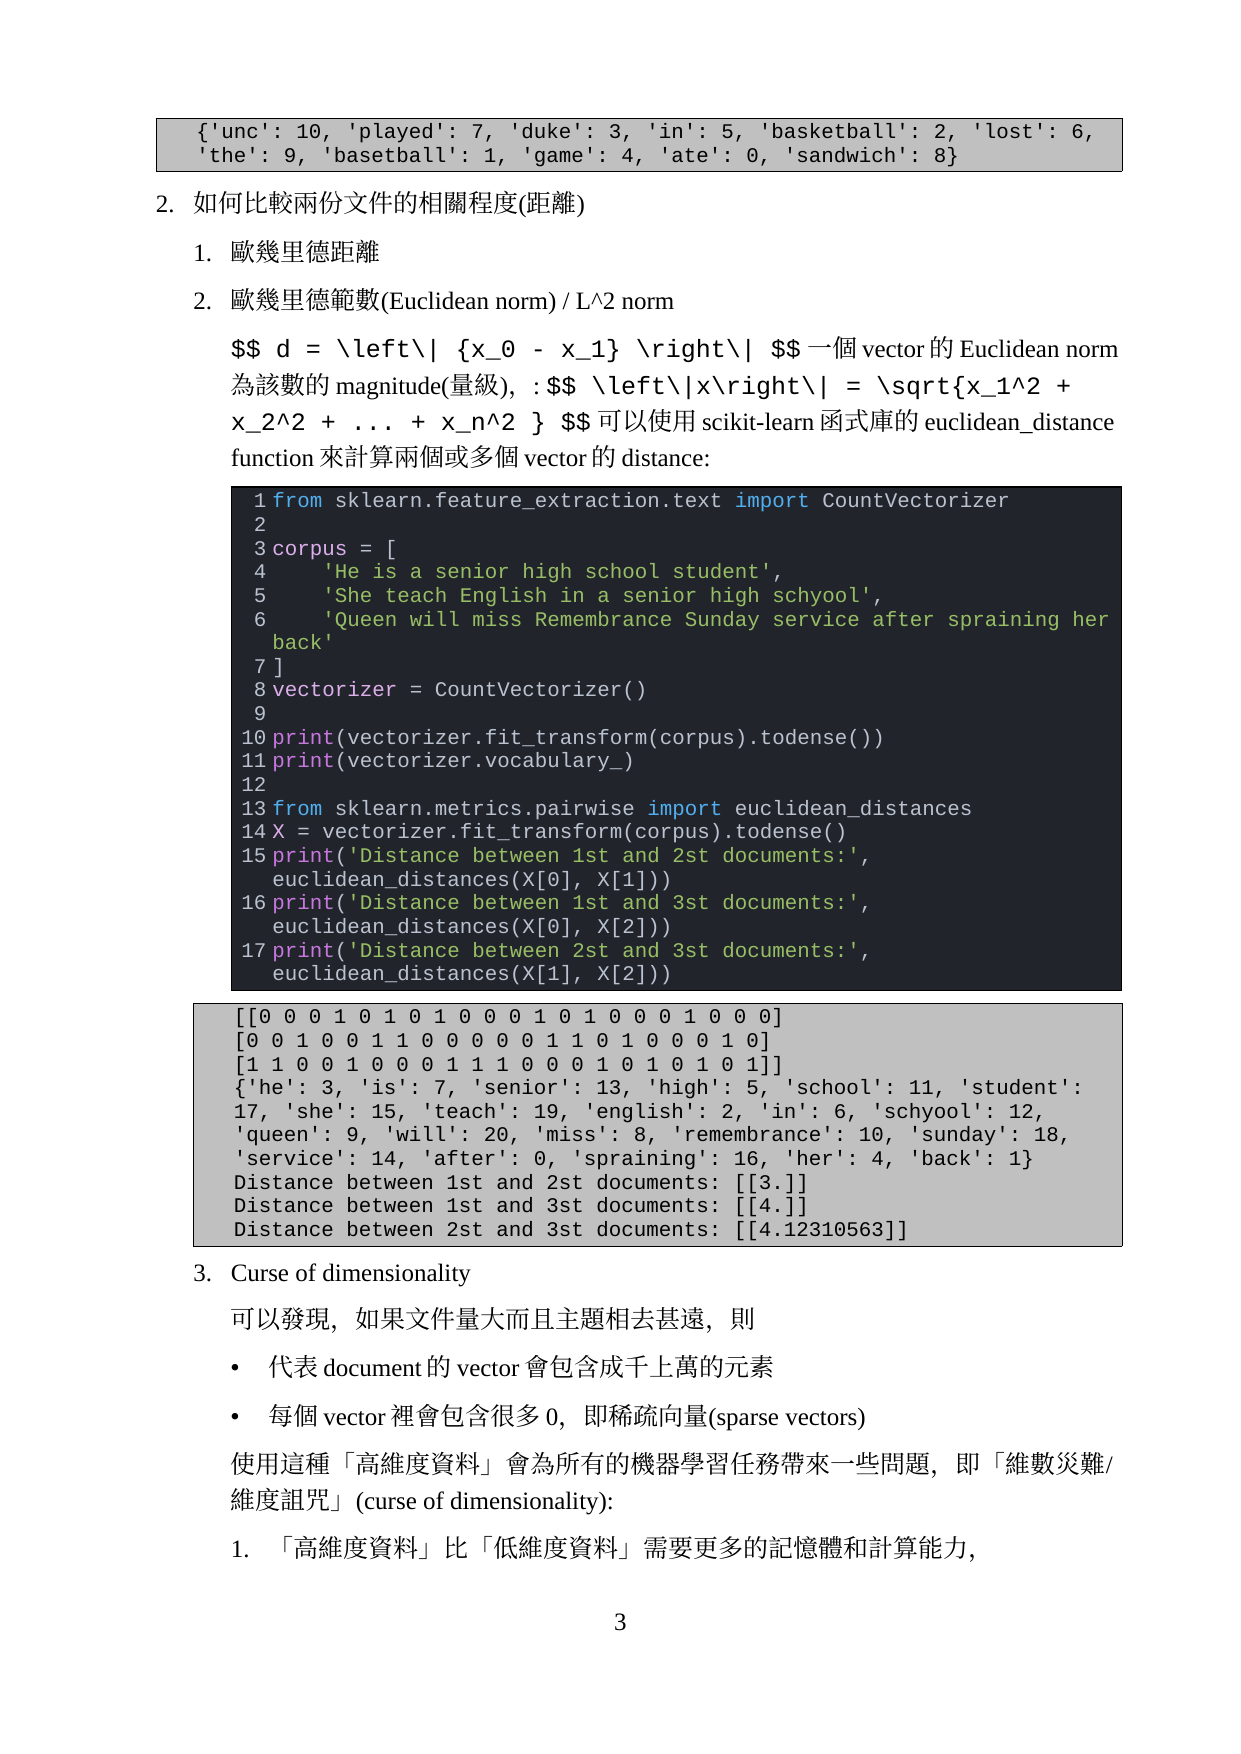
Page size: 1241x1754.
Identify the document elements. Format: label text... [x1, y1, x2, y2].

list 歐幾里德範數(Euclidean norm) / L^2 norm [193, 281, 1122, 317]
list Curse of dimensionality [193, 1258, 1122, 1287]
list ] [232, 652, 1121, 676]
list print('Distance between 2st and 3st documents:', euclidean_distances(X[1], X[2])) [232, 936, 1121, 990]
list Distance between 1st and 2st documents: [[3.]] [194, 1169, 1122, 1192]
list {'he': 3, 'is': 7, 'senior': 13, 'high': 5, 'school': 11, 'student': 17, 'she': 15, 'teach': 19, 'english': 2, 'in': 6, 'schyool': 12, 'queen': 9, 'will': 20, 'miss': 8, 'remembrance': 10, 'sunday': 18, 'service': 14, 'after': 0, 'spraining': 16, 'her': 4, 'back': 1} [194, 1074, 1122, 1169]
list 「高維度資料」比「低維度資料」需要更多的記憶體和計算能力， [231, 1529, 1122, 1565]
list 可以發現，如果文件量大而且主題相去甚遠，則 [193, 1299, 1122, 1335]
list [0 0 1 0 0 1 1 0 0 0 0 0 1 1 0 1 0 0 0 1 0] [194, 1027, 1122, 1051]
list 'She teach English in a senior high schyool', [232, 581, 1121, 604]
list {'unc': 10, 'played': 7, 'duke': 3, 'in': 5, 'basketball': 2, 'lost': 6, 'the': 9, 'basetball': 1, 'game': 4, 'ate': 0, 'sandwich': 8} [157, 119, 1122, 171]
list 使用這種「高維度資料」會為所有的機器學習任務帶來一些問題，即「維數災難/維度詛咒」(curse of dimensionality): [193, 1445, 1122, 1517]
list print('Distance between 1st and 2st documents:', euclidean_distances(X[0], X[1])) [232, 841, 1121, 888]
list 'Queen will miss Remembrance Sunday service after spraining her back' [232, 604, 1121, 652]
list 歐幾里德距離 [193, 232, 1122, 268]
list [1 1 0 0 1 0 0 0 1 1 1 0 0 0 1 0 1 0 1 0 1]] [194, 1051, 1122, 1074]
list vectorizer = CountVectorizer() [232, 676, 1121, 699]
list $$ d = \left\| {x_0 - x_1} \right\| $$ 一個vector的Euclidean norm為該數的magnitude(量級)，: $$ \left\|x\right\| = \sqrt{x_1^2 + x_2^2 + ... + x_n^2 } $$ 可以使用scikit-learn函式庫的euclidean_distance function來計算兩個或多個vector的distance: [193, 329, 1122, 474]
list Distance between 1st and 3st documents: [[4.]] [194, 1192, 1122, 1216]
list 代表document的vector會包含成千上萬的元素 [231, 1348, 1122, 1384]
list from sklearn.feature_extraction.text import CountVectorizer [232, 488, 1121, 510]
list from sklearn.metrics.pairwise import euclidean_distances [232, 794, 1121, 817]
list Distance between 2st and 3st documents: [[4.12310563]] [194, 1216, 1122, 1246]
list corpus = [ [232, 534, 1121, 557]
list print('Distance between 1st and 3st documents:', euclidean_distances(X[0], X[2])) [232, 888, 1121, 936]
list 'He is a senior high school student', [232, 557, 1121, 581]
list [[0 0 0 1 0 1 0 1 0 0 0 1 0 1 0 0 0 1 0 0 0] [194, 1004, 1122, 1027]
list print(vectorizer.vocabulary_) [232, 746, 1121, 770]
list 每個vector裡會包含很多0，即稀疏向量(sparse vectors) [231, 1396, 1122, 1432]
list print(vectorizer.fit_transform(corpus).todense()) [232, 723, 1121, 746]
list X = vectorizer.fit_transform(corpus).todense() [232, 817, 1121, 841]
list 如何比較兩份文件的相關程度(距離) [156, 184, 1122, 220]
